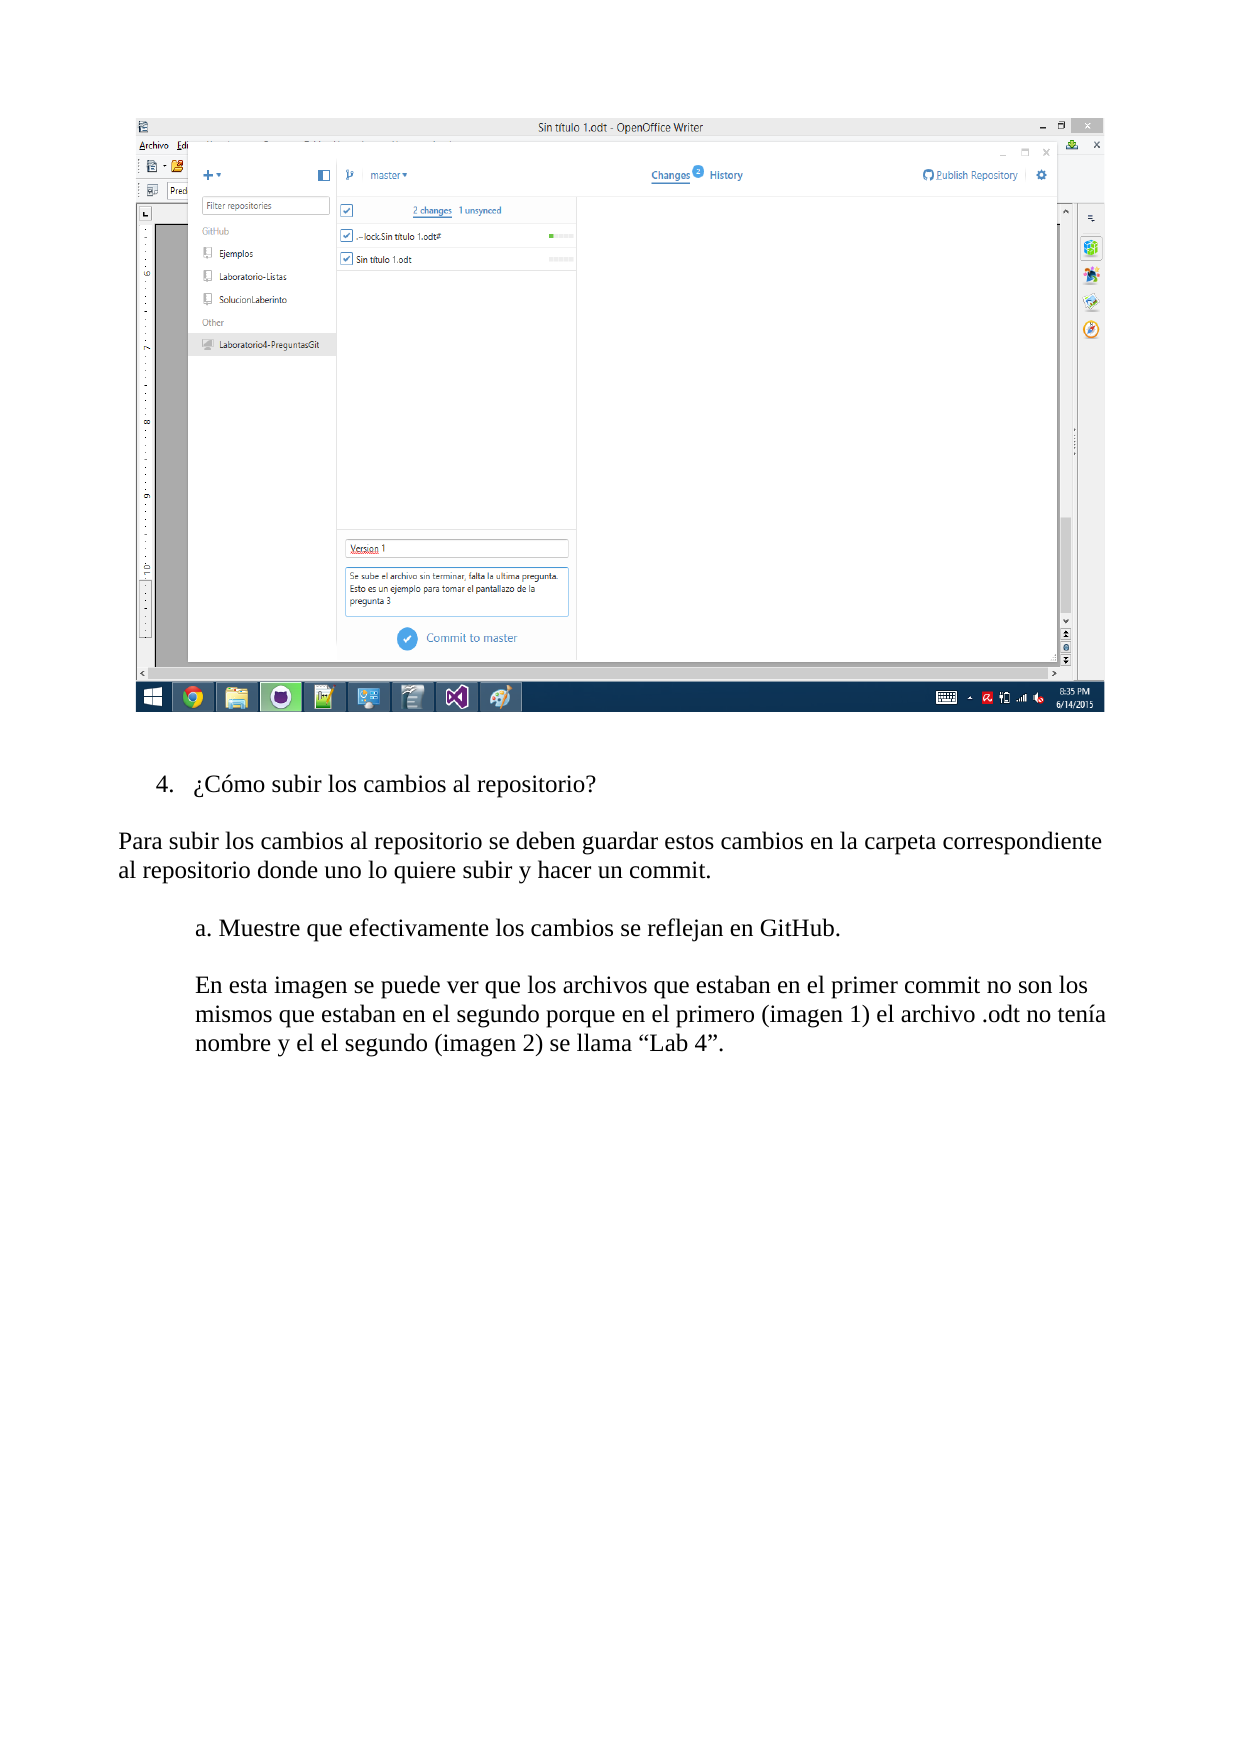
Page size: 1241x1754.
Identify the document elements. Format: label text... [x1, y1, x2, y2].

list ¿Cómo subir los cambios al repositorio? [156, 769, 1122, 798]
picture [135, 118, 1105, 712]
text Para subir los cambios al repositorio se deben guardar estos cambios en la carpeta correspondiente al repositorio donde uno lo quiere subir y hacer un commit. [118, 826, 1122, 884]
text a. Muestre que efectivamente los cambios se reflejan en GitHub. [195, 913, 1122, 941]
text En esta imagen se puede ver que los archivos que estaban en el primer commit no son los mismos que estaban en el segundo porque en el primero (imagen 1) el archivo .odt no tenía nombre y el el segundo (imagen 2) se llama “Lab 4”. [195, 970, 1122, 1056]
